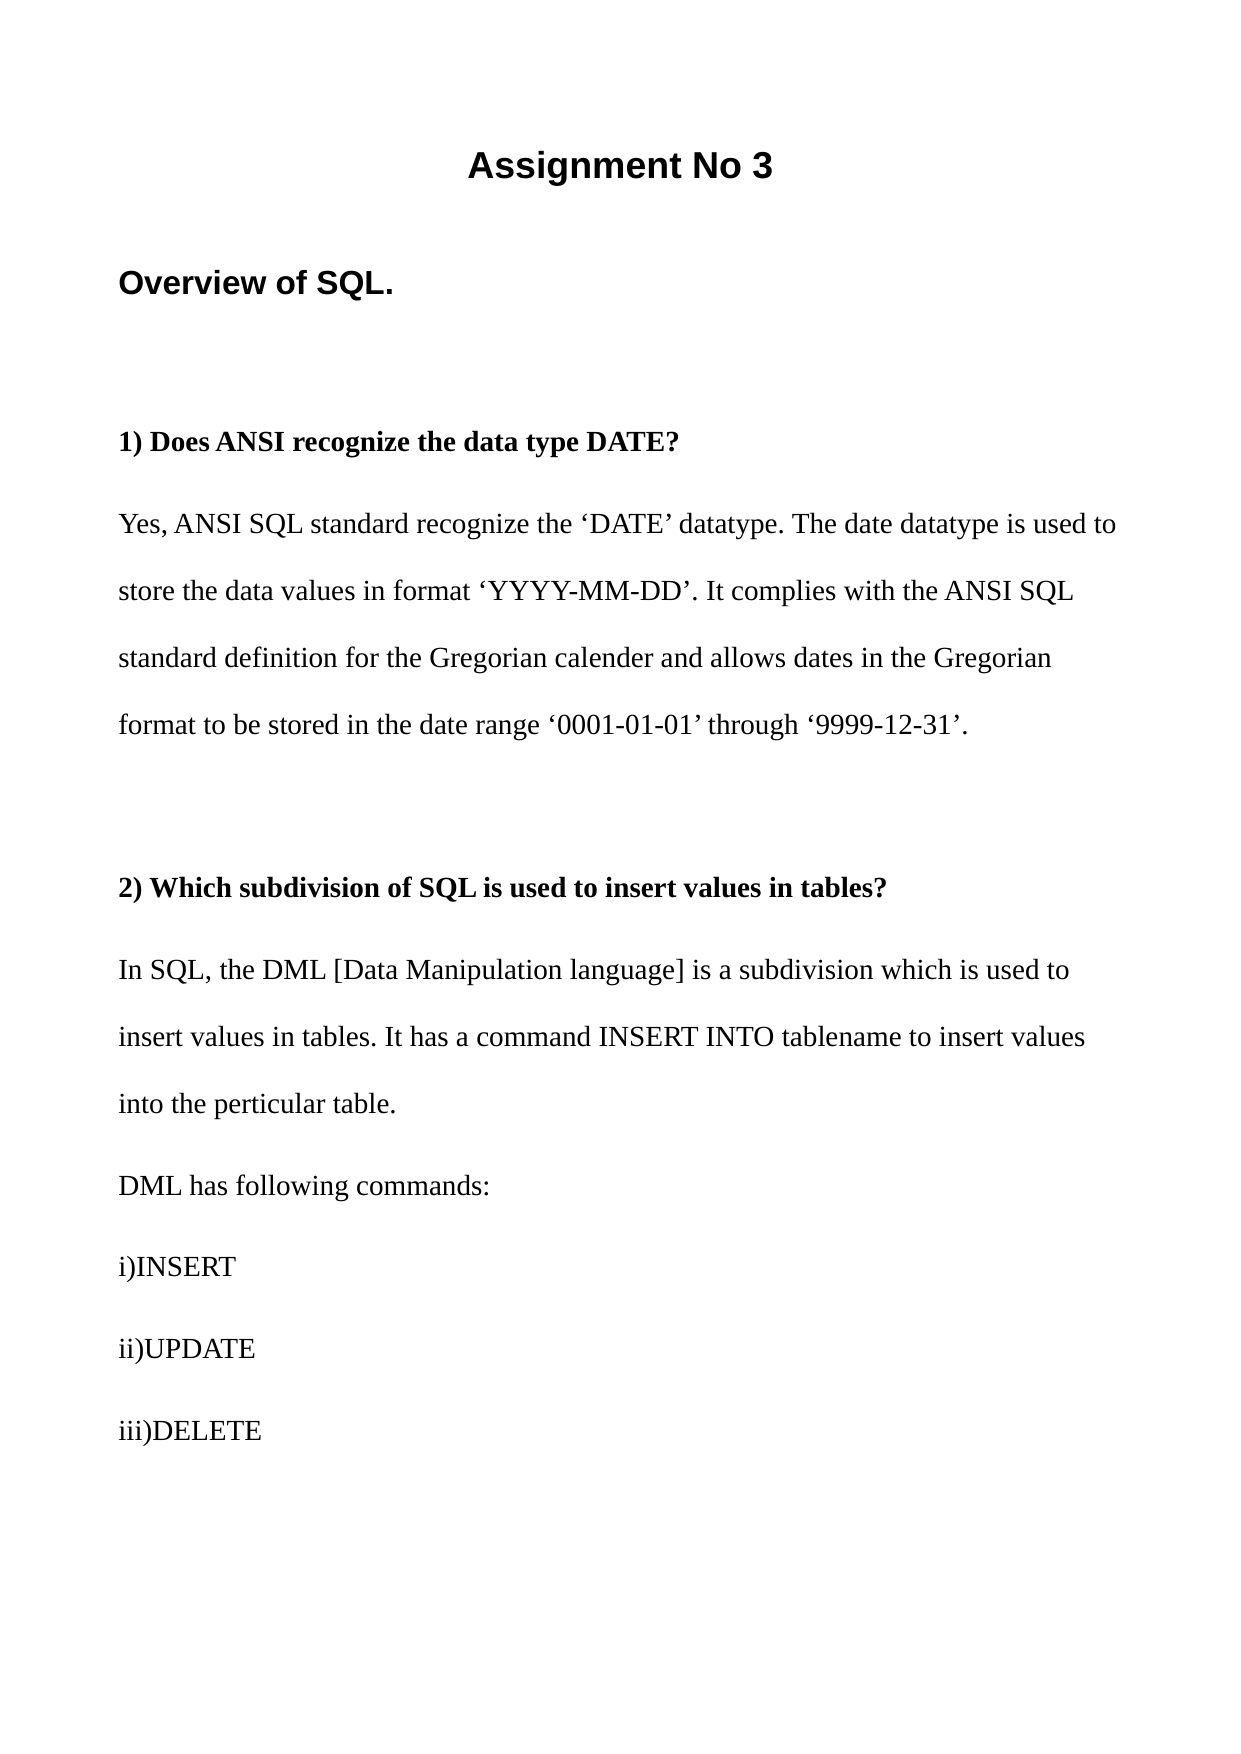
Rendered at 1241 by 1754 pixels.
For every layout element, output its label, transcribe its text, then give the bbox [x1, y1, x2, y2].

text ii)UPDATE [118, 1331, 1122, 1365]
subtitle Overview of SQL. [118, 263, 1122, 301]
text 1) Does ANSI recognize the data type DATE? [118, 424, 1122, 458]
text i)INSERT [118, 1249, 1122, 1283]
text Yes, ANSI SQL standard recognize the ‘DATE’ datatype. The date datatype is used to store the data values in format ‘YYYY-MM-DD’. It complies with the ANSI SQL standard definition for the Gregorian calender and allows dates in the Gregorian format to be stored in the date range ‘0001-01-01’ through ‘9999-12-31’. [118, 506, 1122, 741]
text In SQL, the DML [Data Manipulation language] is a subdivision which is used to insert values in tables. It has a command INSERT INTO tablename to insert values into the perticular table. [118, 952, 1122, 1120]
subtitle Assignment No 3 [118, 143, 1122, 186]
text DML has following commands: [118, 1168, 1122, 1201]
text 2) Which subdivision of SQL is used to insert values in tables? [118, 870, 1122, 904]
text iii)DELETE [118, 1413, 1122, 1446]
